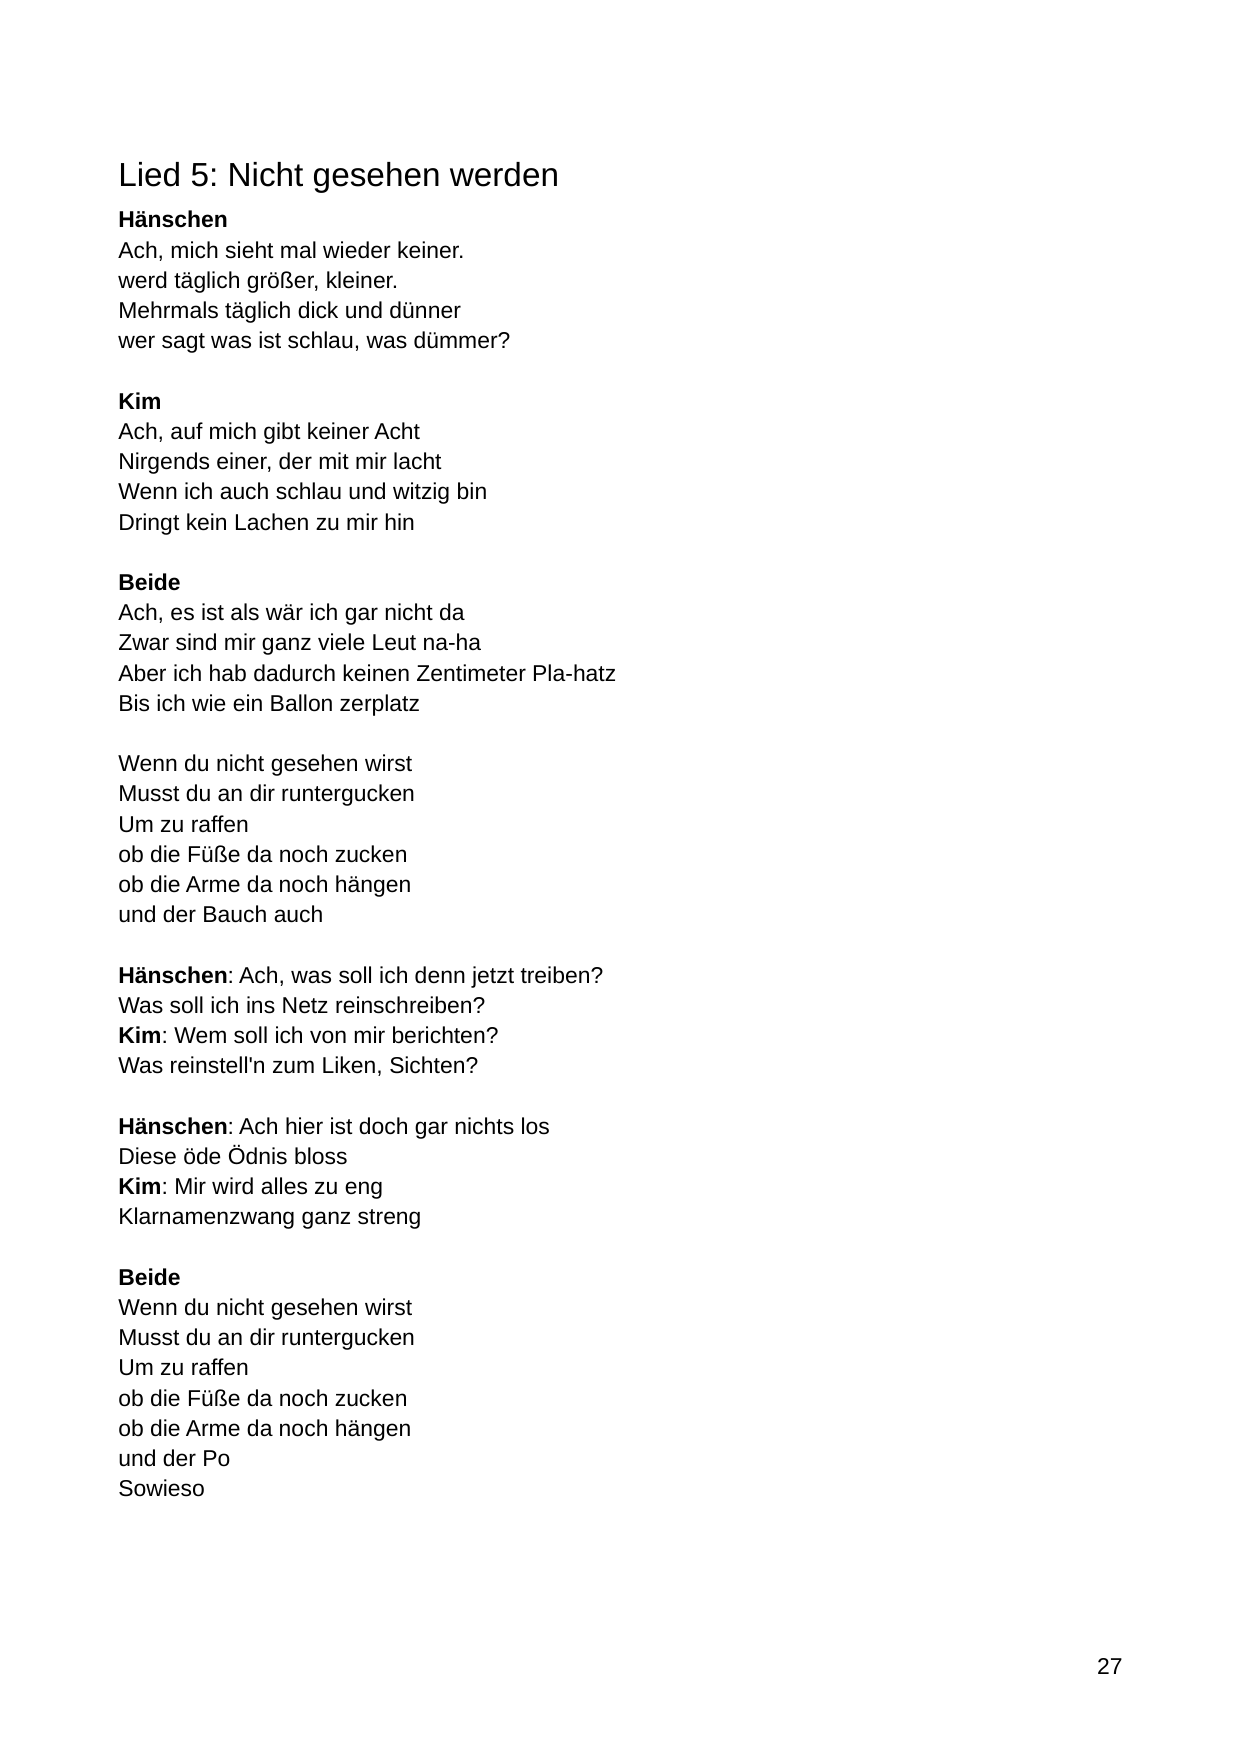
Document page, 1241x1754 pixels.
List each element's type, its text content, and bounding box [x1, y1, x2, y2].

subtitle Lied 5: Nicht gesehen werden [118, 156, 1122, 194]
text Musst du an dir runtergucken [118, 780, 1122, 807]
text Nirgends einer, der mit mir lacht [118, 448, 1122, 474]
text Was reinstell'n zum Liken, Sichten? [118, 1052, 1122, 1079]
text Ach, es ist als wär ich gar nicht da [118, 599, 1122, 626]
text ob die Füße da noch zucken [118, 1384, 1122, 1411]
text Dringt kein Lachen zu mir hin [118, 508, 1122, 535]
text und der Po [118, 1445, 1122, 1471]
text werd täglich größer, kleiner. Mehrmals täglich dick und dünner wer sagt was ist schlau, was dümmer? [118, 267, 1122, 384]
text Hänschen: Ach hier ist doch gar nichts los [118, 1113, 1122, 1139]
text ob die Arme da noch hängen [118, 1415, 1122, 1441]
text Um zu raffen [118, 1354, 1122, 1381]
text Kim: Wem soll ich von mir berichten? [118, 1022, 1122, 1048]
text Beide [118, 1264, 1122, 1290]
text und der Bauch auch [118, 901, 1122, 928]
text Beide [118, 569, 1122, 595]
text Hänschen [118, 206, 1122, 233]
text Diese öde Ödnis bloss [118, 1143, 1122, 1169]
text Wenn du nicht gesehen wirst [118, 1294, 1122, 1320]
text Um zu raffen [118, 811, 1122, 837]
text Wenn ich auch schlau und witzig bin [118, 478, 1122, 505]
text Sowieso [118, 1475, 1122, 1502]
text Hänschen: Ach, was soll ich denn jetzt treiben? [118, 962, 1122, 988]
text Wenn du nicht gesehen wirst [118, 750, 1122, 777]
text Was soll ich ins Netz reinschreiben? [118, 992, 1122, 1018]
text Ach, mich sieht mal wieder keiner. [118, 237, 1122, 263]
text Ach, auf mich gibt keiner Acht [118, 418, 1122, 444]
text Kim: Mir wird alles zu eng [118, 1173, 1122, 1199]
text Musst du an dir runtergucken [118, 1324, 1122, 1351]
text Kim [118, 388, 1122, 414]
text Bis ich wie ein Ballon zerplatz [118, 690, 1122, 716]
text Klarnamenzwang ganz streng [118, 1203, 1122, 1230]
text ob die Füße da noch zucken [118, 841, 1122, 867]
text ob die Arme da noch hängen [118, 871, 1122, 897]
text Aber ich hab dadurch keinen Zentimeter Pla-hatz [118, 659, 1122, 686]
text Zwar sind mir ganz viele Leut na-ha [118, 629, 1122, 656]
